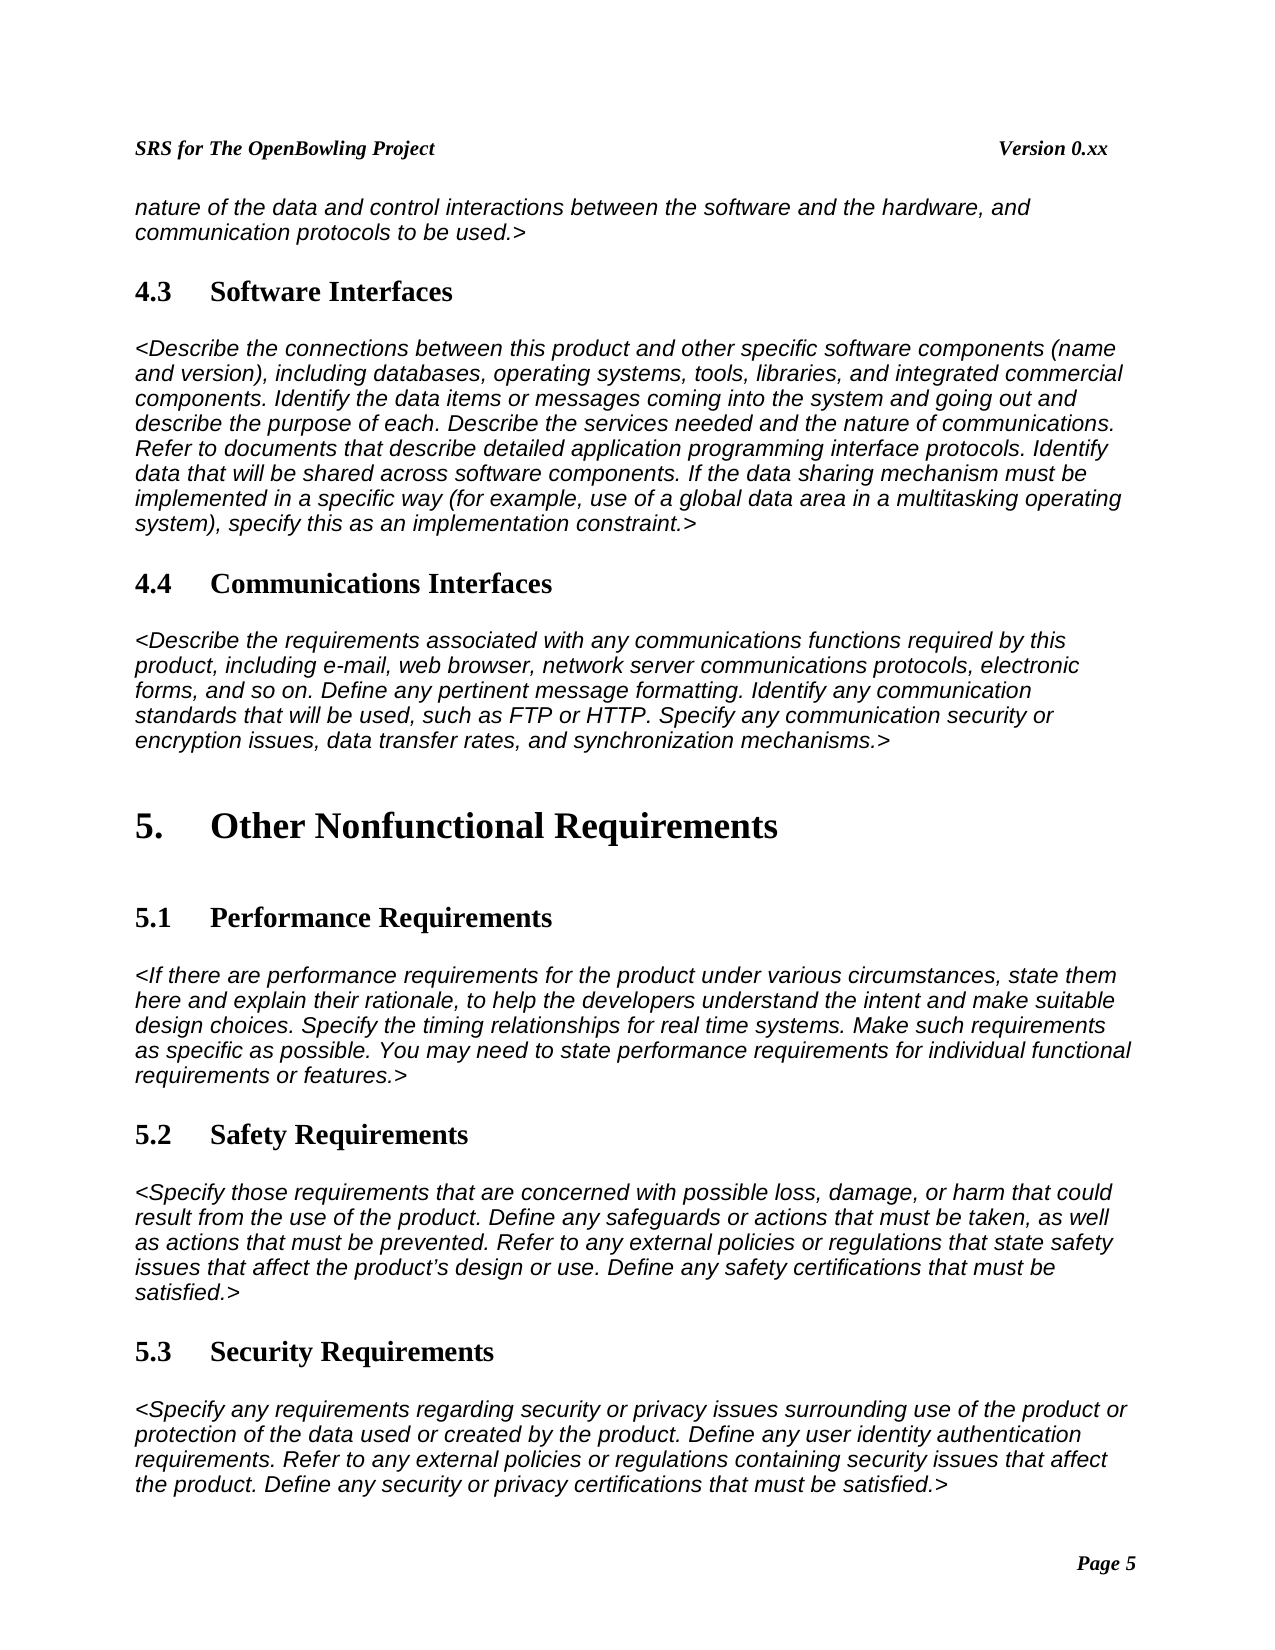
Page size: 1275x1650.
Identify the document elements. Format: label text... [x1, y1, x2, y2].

text <Describe the connections between this product and other specific software components (name and version), including databases, operating systems, tools, libraries, and integrated commercial components. Identify the data items or messages coming into the system and going out and describe the purpose of each. Describe the services needed and the nature of communications. Refer to documents that describe detailed application programming interface protocols. Identify data that will be shared across software components. If the data sharing mechanism must be implemented in a specific way (for example, use of a global data area in a multitasking operating system), specify this as an implementation constraint.> [135, 337, 1140, 537]
text nature of the data and control interactions between the software and the hardware, and communication protocols to be used.> [135, 195, 1140, 245]
text <Specify any requirements regarding security or privacy issues surrounding use of the product or protection of the data used or created by the product. Define any user identity authentication requirements. Refer to any external policies or regulations containing security issues that affect the product. Define any security or privacy certifications that must be satisfied.> [135, 1397, 1140, 1497]
subtitle Communications Interfaces [135, 566, 1140, 599]
subtitle Software Interfaces [135, 274, 1140, 308]
text <If there are performance requirements for the product under various circumstances, state them here and explain their rationale, to help the developers understand the intent and make suitable design choices. Specify the timing relationships for real time systems. Make such requirements as specific as possible. You may need to state performance requirements for individual functional requirements or features.> [135, 963, 1140, 1088]
text <Describe the requirements associated with any communications functions required by this product, including e-mail, web browser, network server communications protocols, electronic forms, and so on. Define any pertinent message formatting. Identify any communication standards that will be used, such as FTP or HTTP. Specify any communication security or encryption issues, data transfer rates, and synchronization mechanisms.> [135, 629, 1140, 754]
subtitle Safety Requirements [135, 1118, 1140, 1151]
subtitle Security Requirements [135, 1334, 1140, 1368]
text <Specify those requirements that are concerned with possible loss, damage, or harm that could result from the use of the product. Define any safeguards or actions that must be taken, as well as actions that must be prevented. Refer to any external policies or regulations that state safety issues that affect the product’s design or use. Define any safety certifications that must be satisfied.> [135, 1180, 1140, 1305]
subtitle Performance Requirements [135, 901, 1140, 934]
subtitle Other Nonfunctional Requirements [135, 804, 1140, 847]
